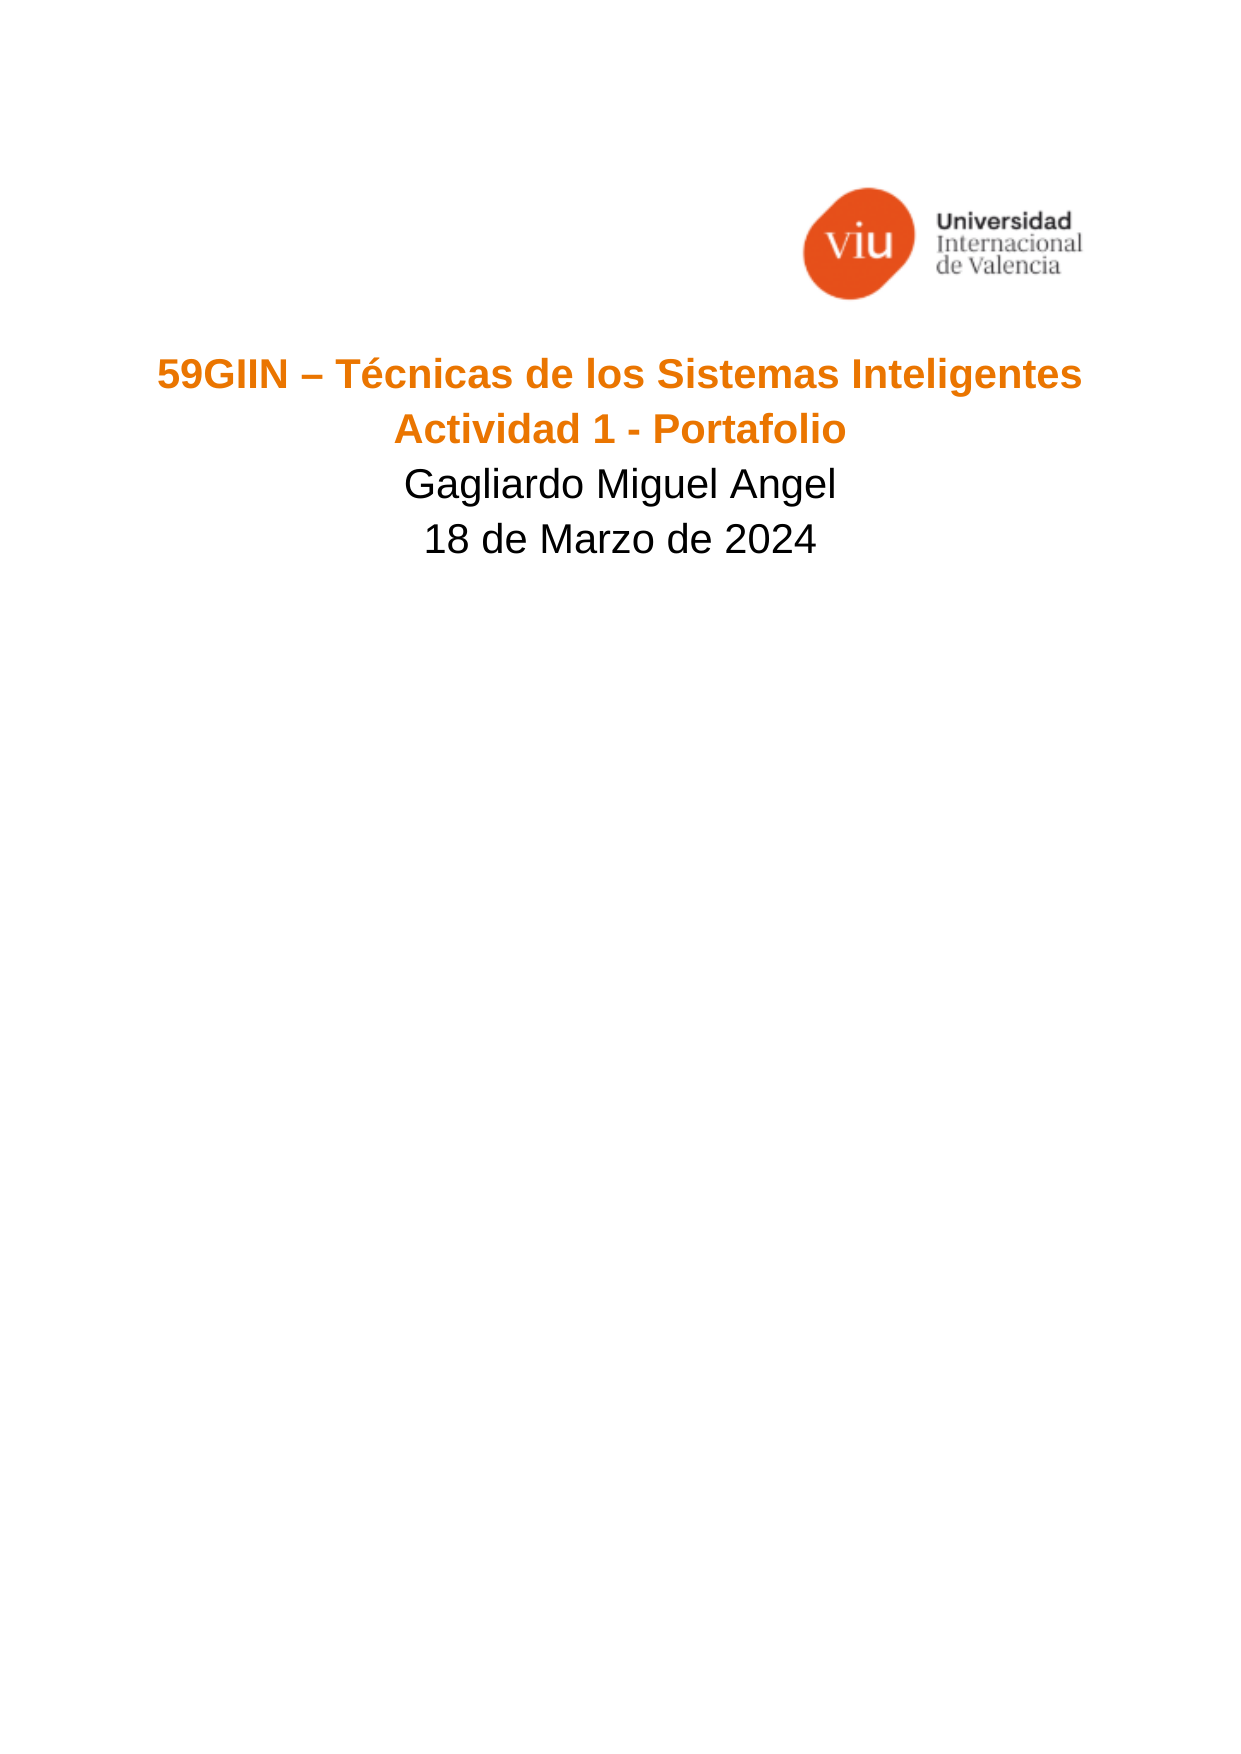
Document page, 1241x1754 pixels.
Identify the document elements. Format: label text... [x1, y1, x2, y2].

text 59GIIN – Técnicas de los Sistemas Inteligentes [118, 349, 1122, 397]
text 18 de Marzo de 2024 [118, 514, 1122, 617]
picture [800, 183, 1086, 305]
text Gagliardo Miguel Angel [118, 459, 1122, 507]
text Actividad 1 - Portafolio [118, 404, 1122, 452]
